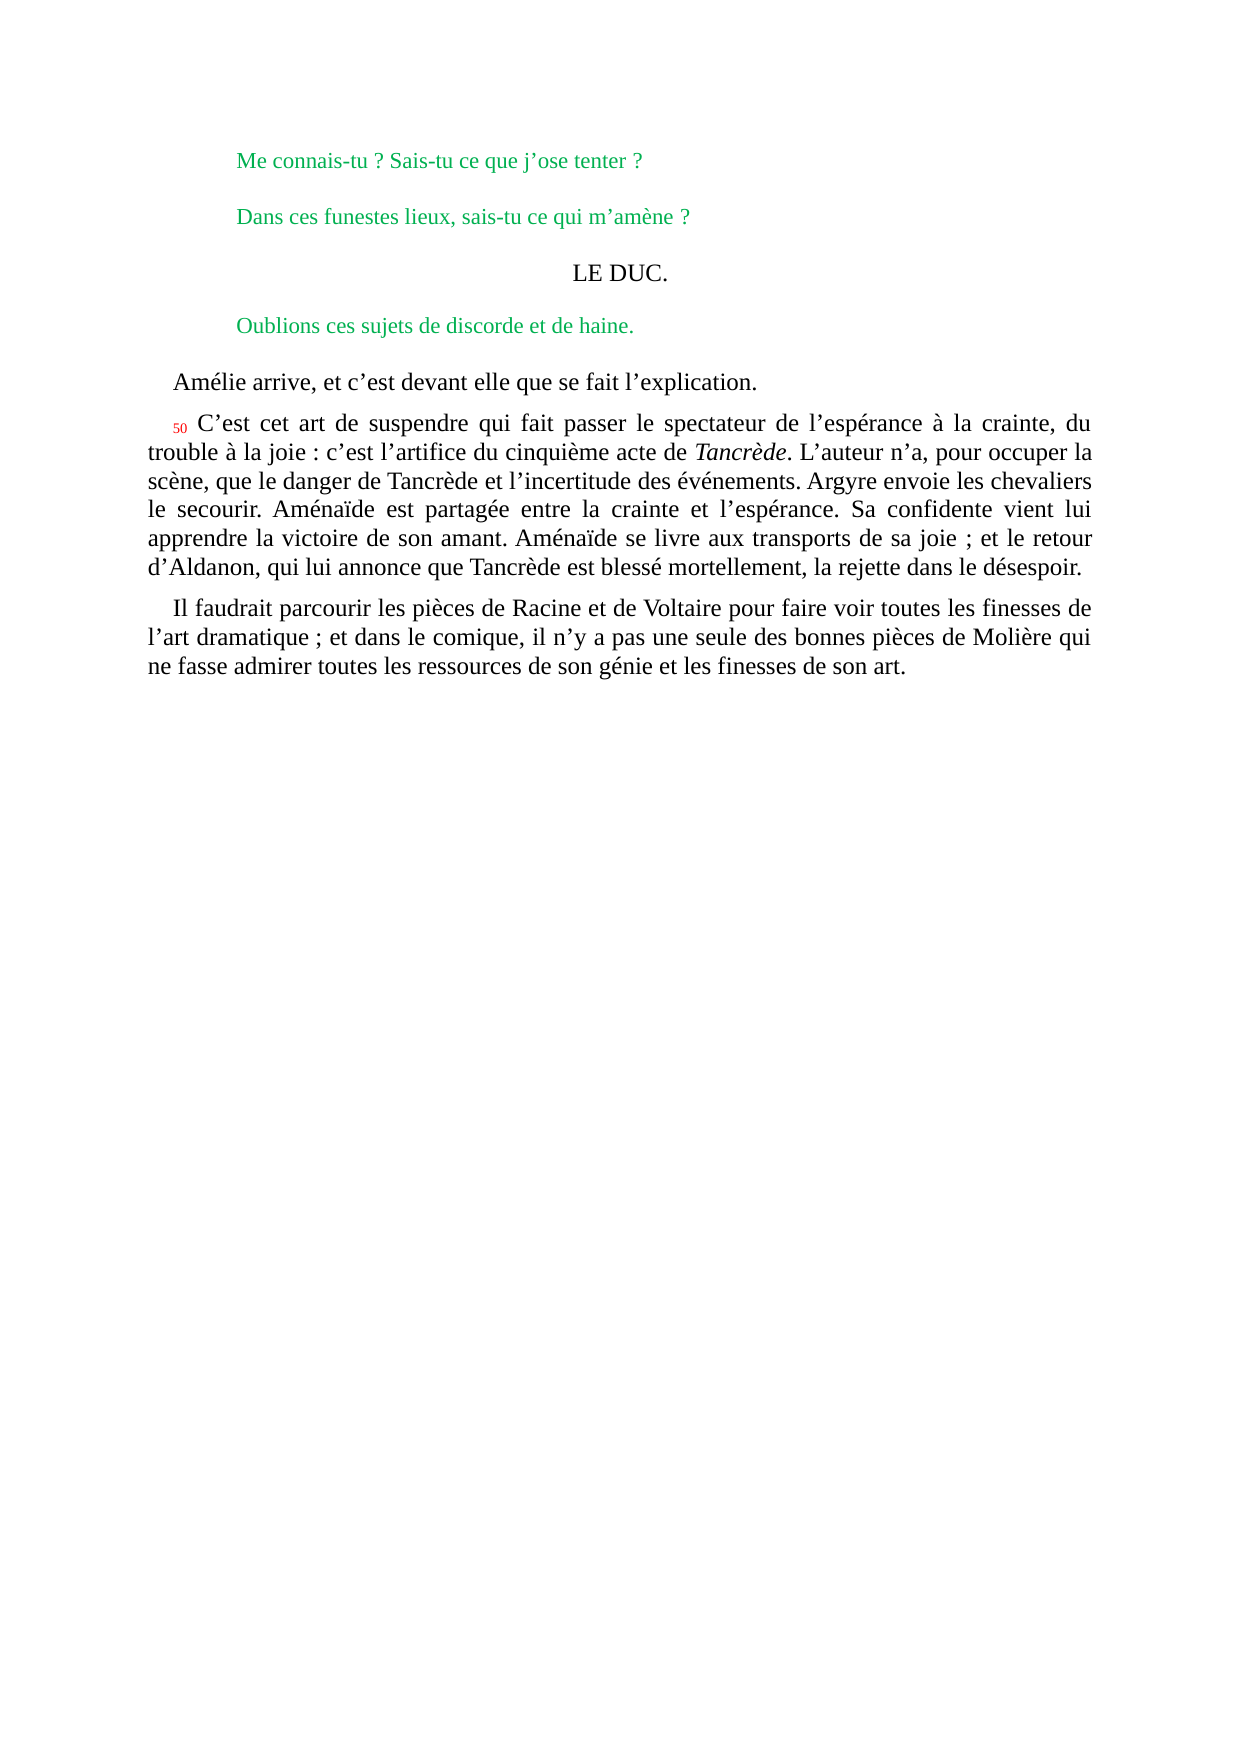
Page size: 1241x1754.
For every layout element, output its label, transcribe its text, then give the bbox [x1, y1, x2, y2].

text LE DUC. [148, 258, 1093, 287]
text 50 C’est cet art de suspendre qui fait passer le spectateur de l’espérance à la crainte, du trouble à la joie : c’est l’artifice du cinquième acte de Tancrède. L’auteur n’a, pour occuper la scène, que le danger de Tancrède et l’incertitude des événements. Argyre envoie les chevaliers le secourir. Aménaïde est partagée entre la crainte et l’espérance. Sa confidente vient lui apprendre la victoire de son amant. Aménaïde se livre aux transports de sa joie ; et le retour d’Aldanon, qui lui annonce que Tancrède est blessé mortellement, la rejette dans le désespoir. [148, 408, 1093, 581]
text Me connais-tu ? Sais-tu ce que j’ose tenter ? [236, 148, 1093, 174]
text Il faudrait parcourir les pièces de Racine et de Voltaire pour faire voir toutes les finesses de l’art dramatique ; et dans le comique, il n’y a pas une seule des bonnes pièces de Molière qui ne fasse admirer toutes les ressources de son génie et les finesses de son art. [148, 593, 1093, 679]
text Amélie arrive, et c’est devant elle que se fait l’explication. [148, 367, 1093, 396]
text Dans ces funestes lieux, sais-tu ce qui m’amène ? [236, 203, 1093, 229]
text Oublions ces sujets de discorde et de haine. [236, 312, 1093, 338]
